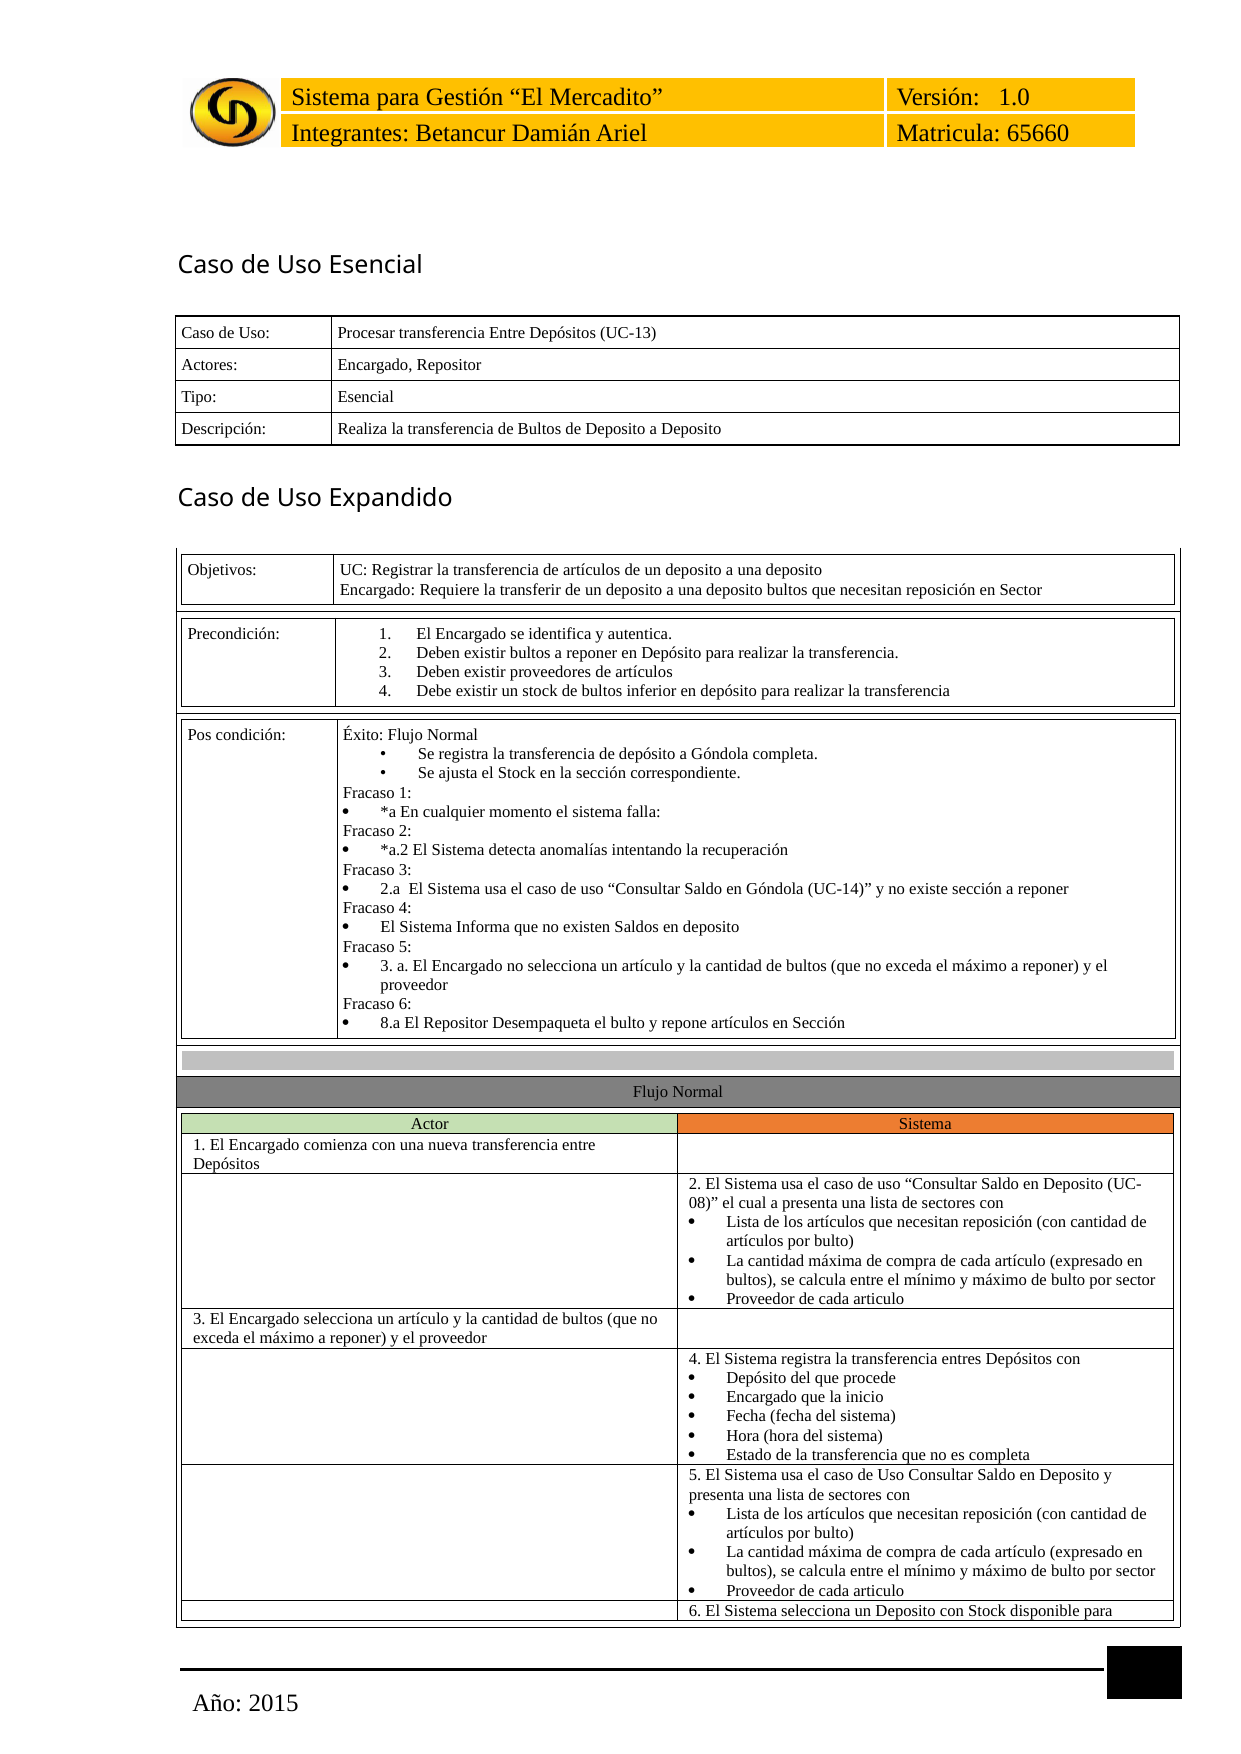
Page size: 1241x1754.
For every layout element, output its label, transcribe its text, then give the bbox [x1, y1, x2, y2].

table_header Procesar transferencia Entre Depósitos (UC-13) [332, 317, 1179, 347]
table_cell 1. El Encargado comienza con una nueva transferencia entre Depósitos [182, 1134, 677, 1173]
table_cell 4. El Sistema registra la transferencia entres Depósitos con Depósito del que procede Encargado que la inicio Fecha (fecha del sistema) Hora (hora del sistema) Estado de la transferencia que no es completa [678, 1349, 1173, 1464]
table_cell [182, 1174, 677, 1308]
table_cell Actores: [176, 349, 331, 379]
table_cell [182, 1349, 677, 1464]
table_cell 2. El Sistema usa el caso de uso “Consultar Saldo en Deposito (UC-08)” el cual a presenta una lista de sectores con Lista de los artículos que necesitan reposición (con cantidad de artículos por bulto) La cantidad máxima de compra de cada artículo (expresado en bultos), se calcula entre el mínimo y máximo de bulto por sector Proveedor de cada articulo [678, 1174, 1173, 1308]
table_cell Flujo Normal [177, 1077, 1180, 1107]
table_cell Realiza la transferencia de Bultos de Deposito a Deposito [332, 413, 1179, 444]
table_cell Descripción: [176, 413, 331, 444]
table_cell Encargado, Repositor [332, 349, 1179, 379]
table_header UC: Registrar la transferencia de artículos de un deposito a una deposito Encargado: Requiere la transferir de un deposito a una deposito bultos que necesitan reposición en Sector [334, 555, 1174, 604]
table_header Caso de Uso: [176, 317, 331, 347]
table_cell [678, 1134, 1173, 1173]
table_cell [182, 1465, 677, 1599]
table_header Pos condición: [182, 720, 337, 1038]
table_cell Tipo: [176, 381, 331, 412]
table_header [177, 548, 1180, 611]
table_cell [177, 612, 1180, 712]
table_cell [177, 1046, 1180, 1076]
table_header Éxito: Flujo Normal Se registra la transferencia de depósito a Góndola completa. Se ajusta el Stock en la sección correspondiente. Fracaso 1: *a En cualquier momento el sistema falla: Fracaso 2: *a.2 El Sistema detecta anomalías intentando la recuperación Fracaso 3: 2.a El Sistema usa el caso de uso “Consultar Saldo en Góndola (UC-14)” y no existe sección a reponer Fracaso 4: El Sistema Informa que no existen Saldos en deposito Fracaso 5: 3. a. El Encargado no selecciona un artículo y la cantidad de bultos (que no exceda el máximo a reponer) y el proveedor Fracaso 6: 8.a El Repositor Desempaqueta el bulto y repone artículos en Sección [338, 720, 1175, 1038]
table_header Actor [182, 1114, 677, 1133]
text Caso de Uso Expandido [177, 479, 1152, 514]
table_cell [182, 1601, 677, 1620]
table_cell [678, 1309, 1173, 1347]
table_cell 3. El Encargado selecciona un artículo y la cantidad de bultos (que no exceda el máximo a reponer) y el proveedor [182, 1309, 677, 1347]
table_header Sistema [678, 1114, 1173, 1133]
table_cell Esencial [332, 381, 1179, 412]
table_cell [177, 714, 1180, 1044]
table_header Objetivos: [182, 555, 333, 604]
table_cell 5. El Sistema usa el caso de Uso Consultar Saldo en Deposito y presenta una lista de sectores con Lista de los artículos que necesitan reposición (con cantidad de artículos por bulto) La cantidad máxima de compra de cada artículo (expresado en bultos), se calcula entre el mínimo y máximo de bulto por sector Proveedor de cada articulo [678, 1465, 1173, 1599]
table_cell [177, 1108, 1180, 1627]
table_header El Encargado se identifica y autentica. Deben existir bultos a reponer en Depósito para realizar la transferencia. Deben existir proveedores de artículos Debe existir un stock de bultos inferior en depósito para realizar la transferencia [336, 619, 1174, 706]
table_cell 6. El Sistema selecciona un Deposito con Stock disponible para [678, 1601, 1173, 1620]
table_header Precondición: [182, 619, 335, 706]
text Caso de Uso Esencial [177, 247, 1152, 281]
